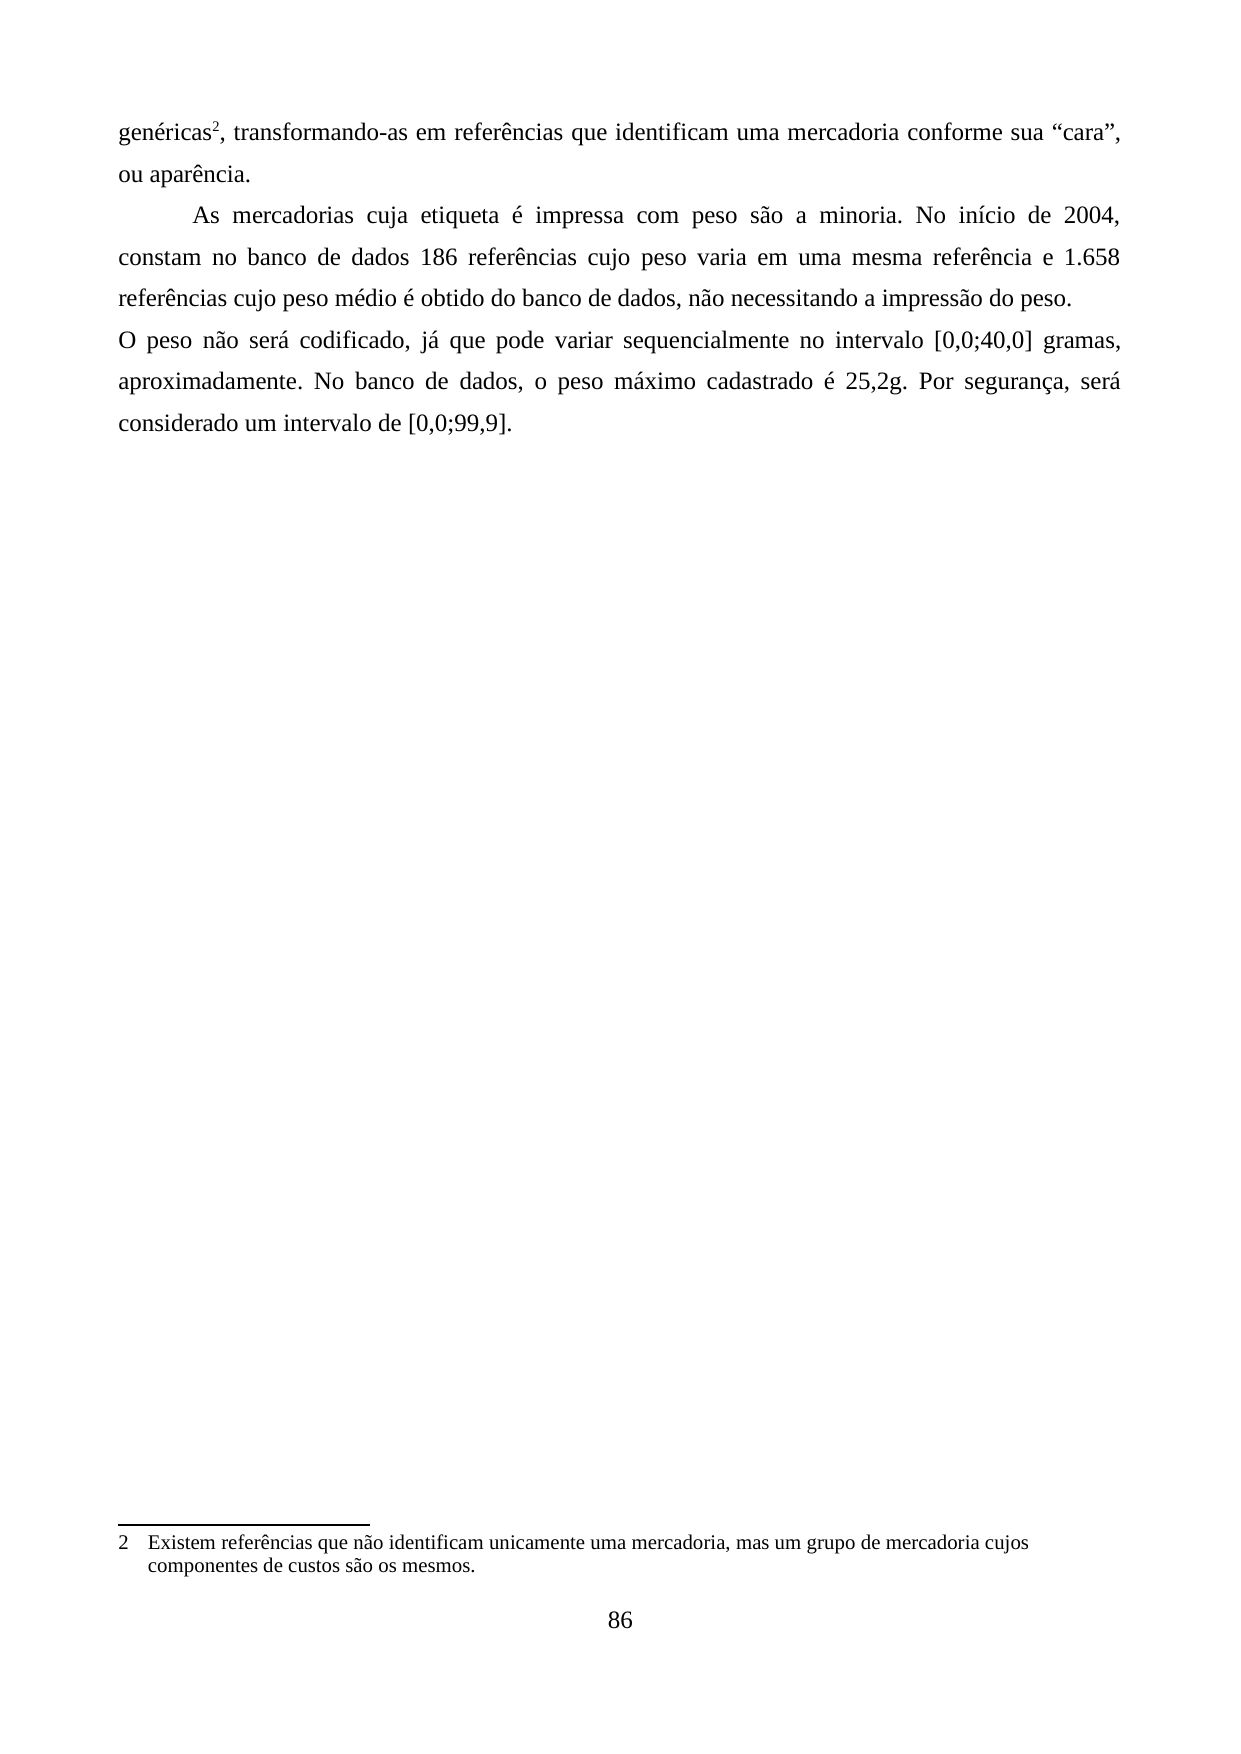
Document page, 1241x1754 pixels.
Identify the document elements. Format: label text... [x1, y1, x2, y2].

text Existem referências que não identificam unicamente uma mercadoria, mas um grupo de mercadoria cujos componentes de custos são os mesmos. [118, 1531, 1122, 1577]
text As mercadorias cuja etiqueta é impressa com peso são a minoria. No início de 2004, constam no banco de dados 186 referências cujo peso varia em uma mesma referência e 1.658 referências cujo peso médio é obtido do banco de dados, não necessitando a impressão do peso. [118, 201, 1122, 312]
text O peso não será codificado, já que pode variar sequencialmente no intervalo [0,0;40,0] gramas, aproximadamente. No banco de dados, o peso máximo cadastrado é 25,2g. Por segurança, será considerado um intervalo de [0,0;99,9]. [118, 326, 1122, 437]
text Como os dígitos na referência representam informação acerca das características da mercadoria para compreensão humana, é possível representa-los utilizando um código seqüencial com menos dígitos. No início de 2004, constavam no banco de dados 1.844 referências diferentes. Este número pode ainda aumentar, devido ao desejo da empresa em acabar com as referências genéricas, transformando-as em referências que identificam uma mercadoria conforme sua “cara”, ou aparência. [118, 118, 1122, 187]
